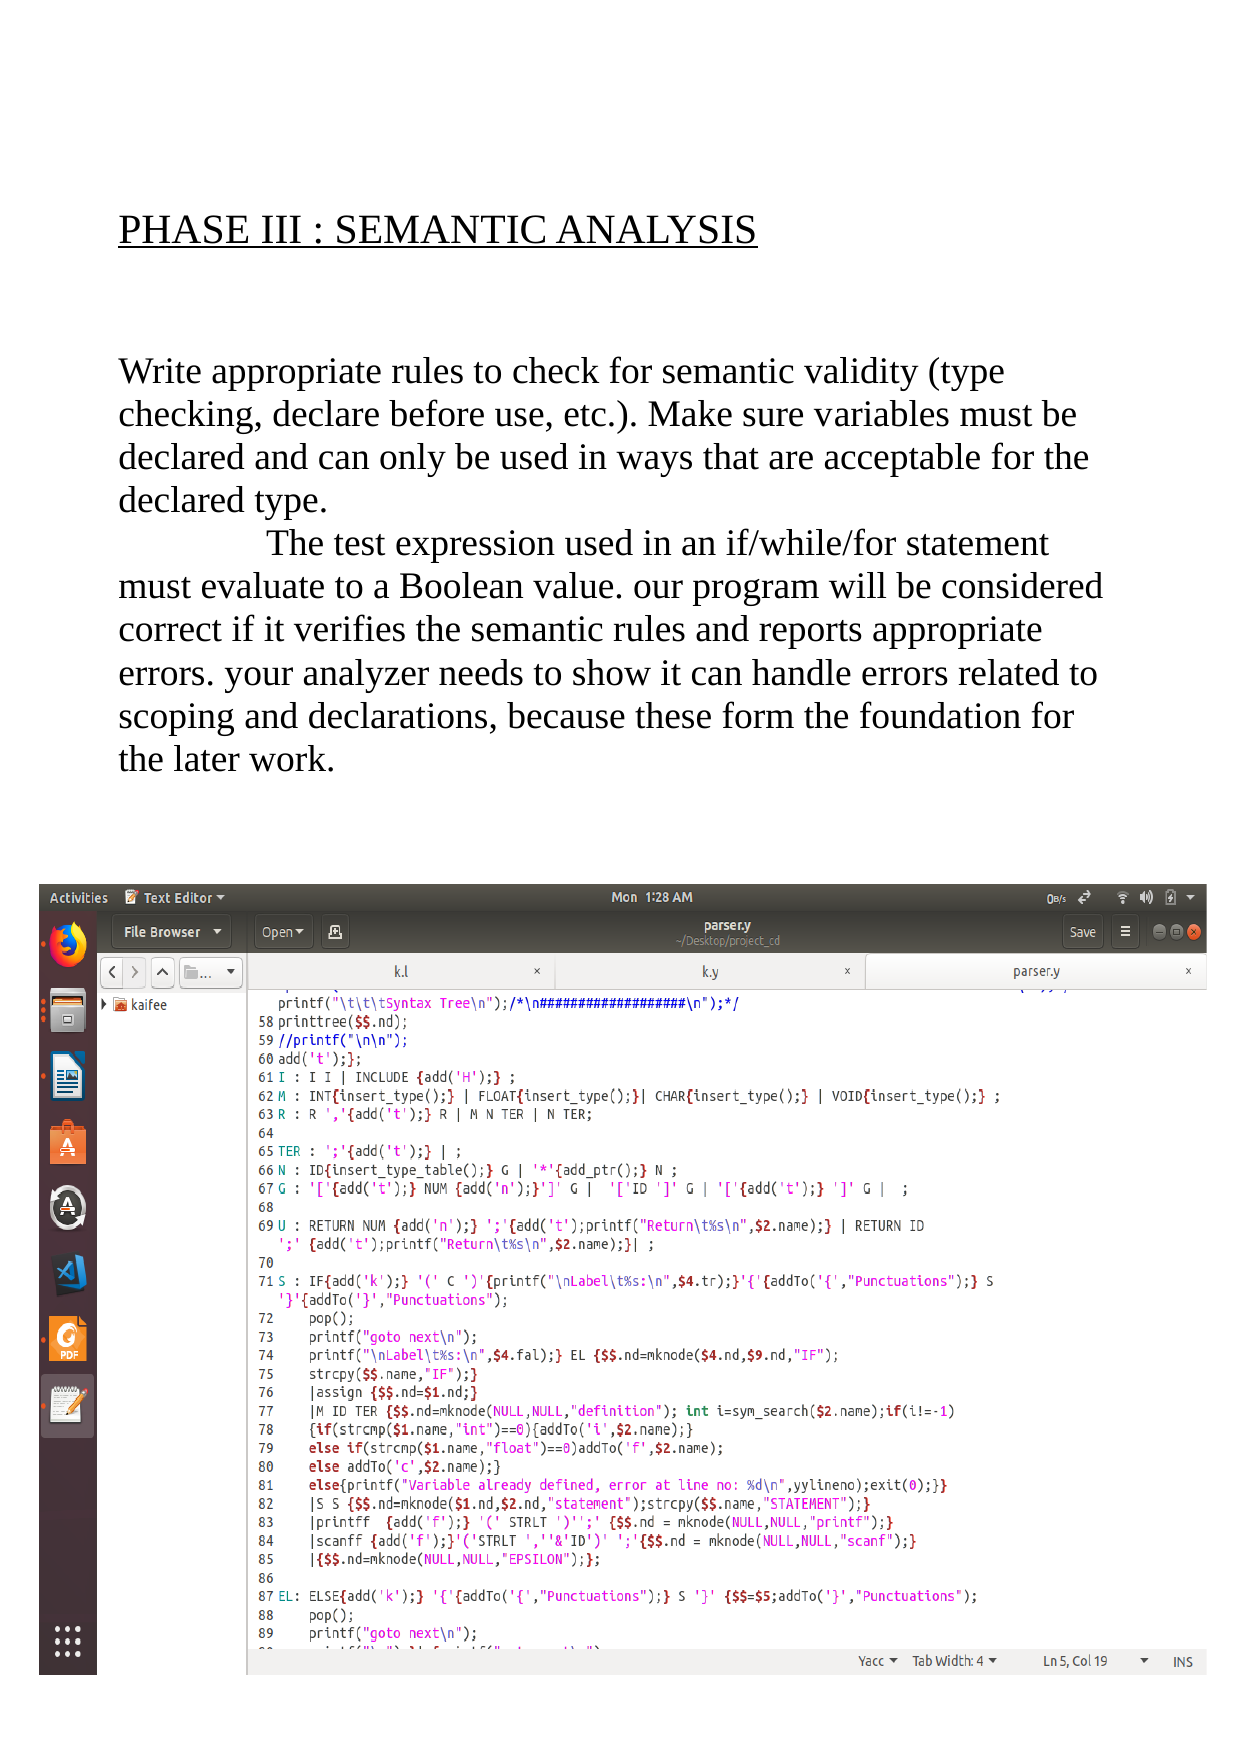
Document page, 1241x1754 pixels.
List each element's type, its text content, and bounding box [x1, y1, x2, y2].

text The test expression used in an if/while/for statement must evaluate to a Boolean value. our program will be considered correct if it verifies the semantic rules and reports appropriate errors. your analyzer needs to show it can handle errors related to scoping and declarations, because these form the foundation for the later work. [118, 521, 1122, 779]
text Write appropriate rules to check for semantic validity (type checking, declare before use, etc.). Make sure variables must be declared and can only be used in ways that are acceptable for the declared type. [118, 348, 1122, 521]
picture [39, 884, 1207, 1675]
text PHASE III : SEMANTIC ANALYSIS [118, 204, 1122, 252]
